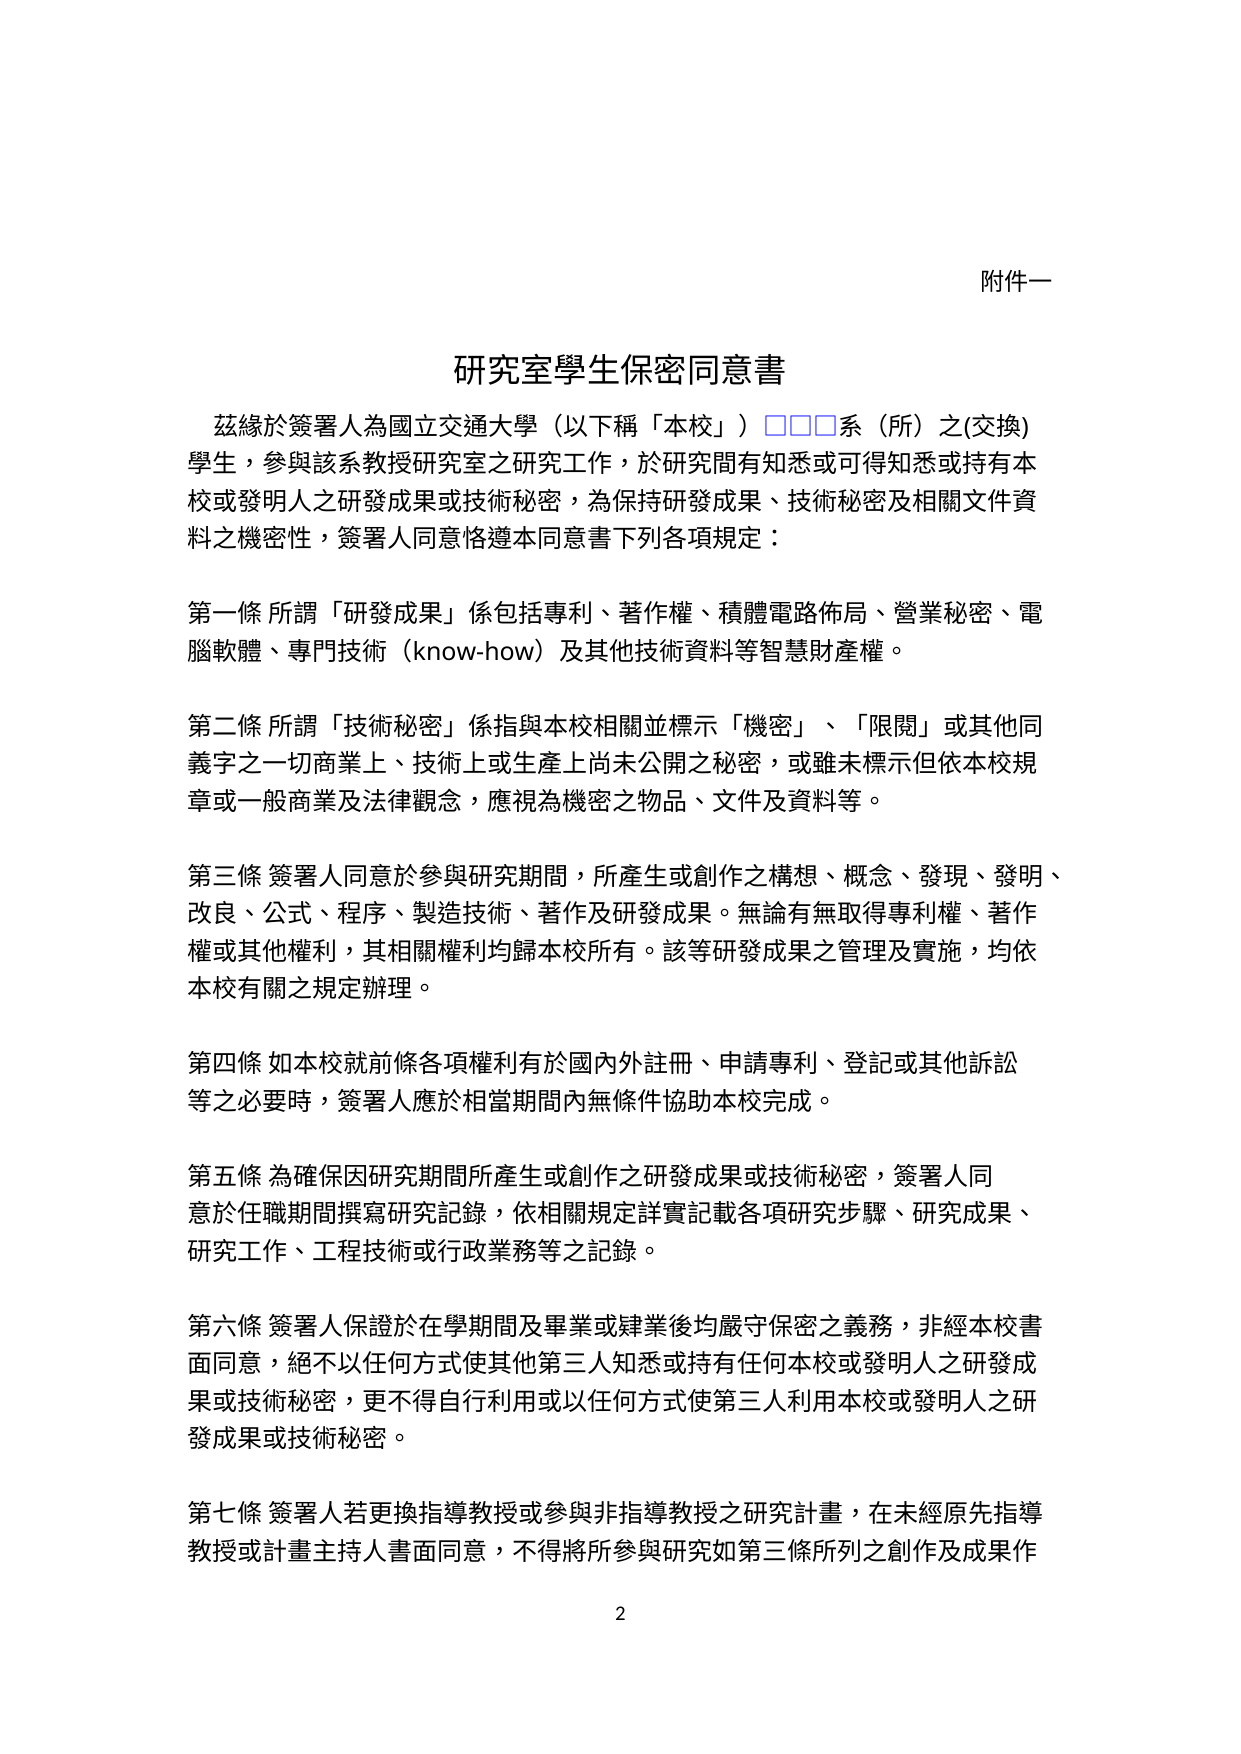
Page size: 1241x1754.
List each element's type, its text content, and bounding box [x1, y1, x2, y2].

text 第三條 簽署人同意於參與研究期間，所產生或創作之構想、概念、發現、發明、改良、公式、程序、製造技術、著作及研發成果。無論有無取得專利權、著作權或其他權利，其相關權利均歸本校所有。該等研發成果之管理及實施，均依本校有關之規定辦理。 [187, 849, 1053, 999]
text 第四條 如本校就前條各項權利有於國內外註冊、申請專利、登記或其他訴訟 [187, 1037, 1053, 1074]
text 茲緣於簽署人為國立交通大學（以下稱「本校」）□□□系（所）之(交換)學生，參與該系教授研究室之研究工作，於研究間有知悉或可得知悉或持有本校或發明人之研發成果或技術秘密，為保持研發成果、技術秘密及相關文件資料之機密性，簽署人同意恪遵本同意書下列各項規定： [187, 399, 1053, 549]
text 意於任職期間撰寫研究記錄，依相關規定詳實記載各項研究步驟、研究成果、研究工作、工程技術或行政業務等之記錄。 [187, 1187, 1053, 1262]
text 等之必要時，簽署人應於相當期間內無條件協助本校完成。 [187, 1074, 1053, 1112]
text 第一條 所謂「研發成果」係包括專利、著作權、積體電路佈局、營業秘密、電腦軟體、專門技術（know-how）及其他技術資料等智慧財產權。 [187, 587, 1053, 662]
text 第五條 為確保因研究期間所產生或創作之研發成果或技術秘密，簽署人同 [187, 1149, 1053, 1187]
text 研究室學生保密同意書 [187, 324, 1053, 399]
text 附件一 [187, 249, 1053, 324]
text 第七條 簽署人若更換指導教授或參與非指導教授之研究計畫，在未經原先指導教授或計畫主持人書面同意，不得將所參與研究如第三條所列之創作及成果作 [187, 1487, 1053, 1562]
text 第六條 簽署人保證於在學期間及畢業或肄業後均嚴守保密之義務，非經本校書面同意，絕不以任何方式使其他第三人知悉或持有任何本校或發明人之研發成果或技術秘密，更不得自行利用或以任何方式使第三人利用本校或發明人之研發成果或技術秘密。 [187, 1299, 1053, 1449]
text 第二條 所謂「技術秘密」係指與本校相關並標示「機密」、「限閱」或其他同義字之一切商業上、技術上或生產上尚未公開之秘密，或雖未標示但依本校規章或一般商業及法律觀念，應視為機密之物品、文件及資料等。 [187, 699, 1053, 812]
